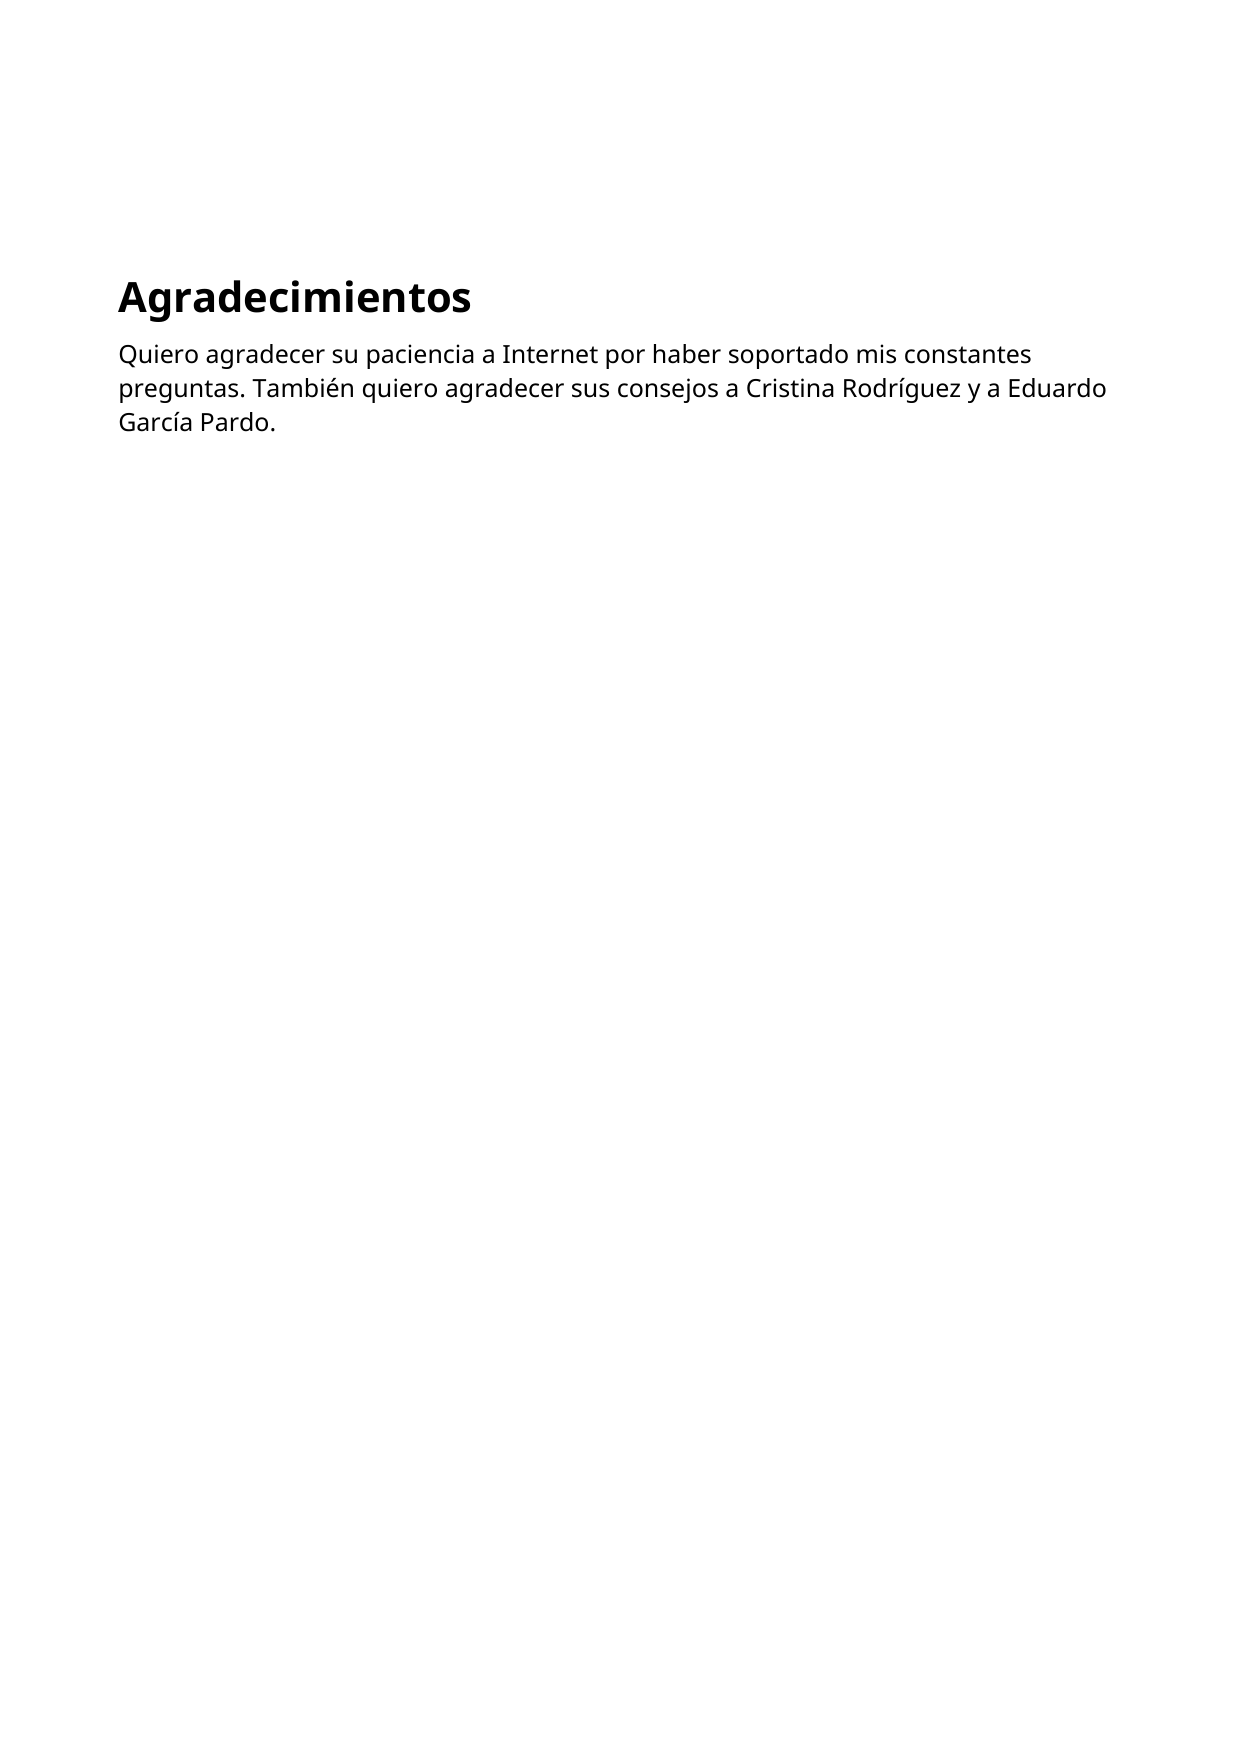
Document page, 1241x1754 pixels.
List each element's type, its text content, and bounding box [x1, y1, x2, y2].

text Quiero agradecer su paciencia a Internet por haber soportado mis constantes preguntas. También quiero agradecer sus consejos a Cristina Rodríguez y a Eduardo García Pardo. [118, 337, 1122, 439]
subtitle Agradecimientos [118, 268, 1122, 325]
